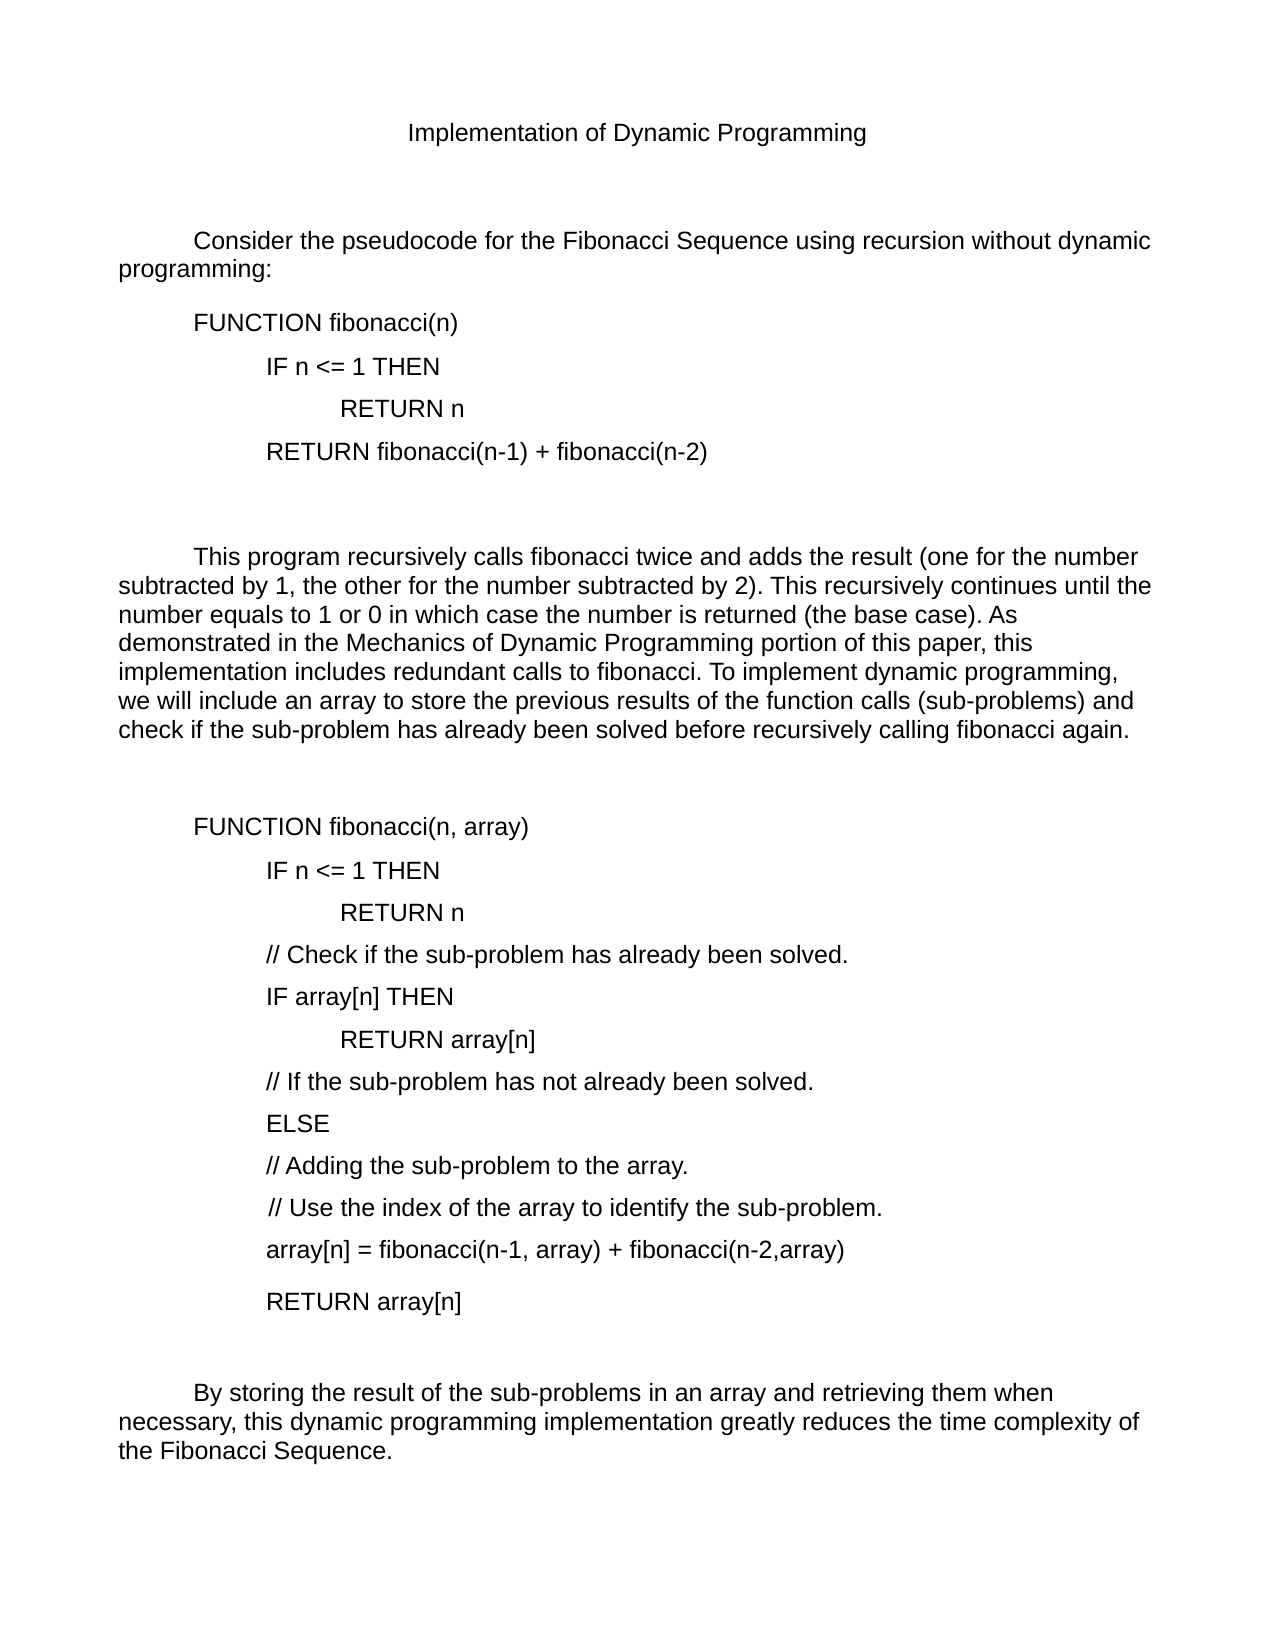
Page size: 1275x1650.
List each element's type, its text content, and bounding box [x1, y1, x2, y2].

text // If the sub-problem has not already been solved. [118, 1076, 1157, 1094]
text By storing the result of the sub-problems in an array and retrieving them when necessary, this dynamic programming implementation greatly reduces the time complexity of the Fibonacci Sequence. [118, 1378, 1157, 1465]
text FUNCTION fibonacci(n, array) [118, 812, 1157, 841]
text ELSE [118, 1119, 1157, 1136]
text array[n] = fibonacci(n-1, array) + fibonacci(n-2,array) [732, 1245, 829, 1262]
text IF n <= 1 THEN [118, 866, 1157, 883]
text // Check if the sub-problem has already been solved. [693, 950, 1157, 967]
text This program recursively calls fibonacci twice and adds the result (one for the number subtracted by 1, the other for the number subtracted by 2). This recursively continues until the number equals to 1 or 0 in which case the number is returned (the base case). As demonstrated in the Mechanics of Dynamic Programming portion of this paper, this implementation includes redundant calls to fibonacci. To implement dynamic programming, we will include an array to store the previous results of the function calls (sub-problems) and check if the sub-problem has already been solved before recursively calling fibonacci again. [118, 542, 1157, 743]
text // Use the index of the array to identify the sub-problem. [568, 1203, 681, 1220]
text RETURN fibonacci(n-1) + fibonacci(n-2) [659, 446, 704, 463]
text RETURN n [118, 908, 1157, 925]
text RETURN array[n] [118, 1034, 509, 1051]
text IF array[n] THEN [355, 992, 375, 1009]
text IF n <= 1 THEN [118, 362, 1157, 379]
text array[n] = fibonacci(n-1, array) + fibonacci(n-2,array) [596, 1245, 733, 1262]
text array[n] = fibonacci(n-1, array) + fibonacci(n-2,array) [481, 1245, 585, 1262]
text // Adding the sub-problem to the array. [118, 1161, 359, 1178]
text // Use the index of the array to identify the sub-problem. [268, 1203, 567, 1220]
text RETURN fibonacci(n-1) + fibonacci(n-2) [703, 446, 1157, 463]
text // Adding the sub-problem to the array. [464, 1161, 676, 1178]
text FUNCTION fibonacci(n) [118, 308, 1157, 337]
text RETURN array[n] [511, 1034, 531, 1051]
text RETURN array[n] [533, 1034, 1157, 1051]
text array[n] = fibonacci(n-1, array) + fibonacci(n-2,array) [348, 1245, 482, 1262]
text Implementation of Dynamic Programming [118, 118, 1157, 147]
text RETURN fibonacci(n-1) + fibonacci(n-2) [479, 446, 524, 463]
text // Use the index of the array to identify the sub-problem. [789, 1203, 1157, 1220]
text RETURN fibonacci(n-1) + fibonacci(n-2) [118, 446, 479, 463]
text array[n] = fibonacci(n-1, array) + fibonacci(n-2,array) [118, 1245, 315, 1262]
text IF array[n] THEN [118, 992, 344, 1009]
text Consider the pseudocode for the Fibonacci Sequence using recursion without dynamic programming: [118, 226, 1157, 283]
text RETURN array[n] [118, 1287, 1157, 1316]
text // Adding the sub-problem to the array. [677, 1161, 1157, 1178]
text // Use the index of the array to identify the sub-problem. [682, 1203, 787, 1220]
text array[n] = fibonacci(n-1, array) + fibonacci(n-2,array) [840, 1245, 1157, 1262]
text IF array[n] THEN [377, 992, 1157, 1009]
text // Check if the sub-problem has already been solved. [118, 950, 476, 967]
text // Check if the sub-problem has already been solved. [478, 950, 692, 967]
text RETURN fibonacci(n-1) + fibonacci(n-2) [523, 446, 659, 463]
text // Adding the sub-problem to the array. [360, 1161, 462, 1178]
text RETURN n [118, 404, 1157, 421]
